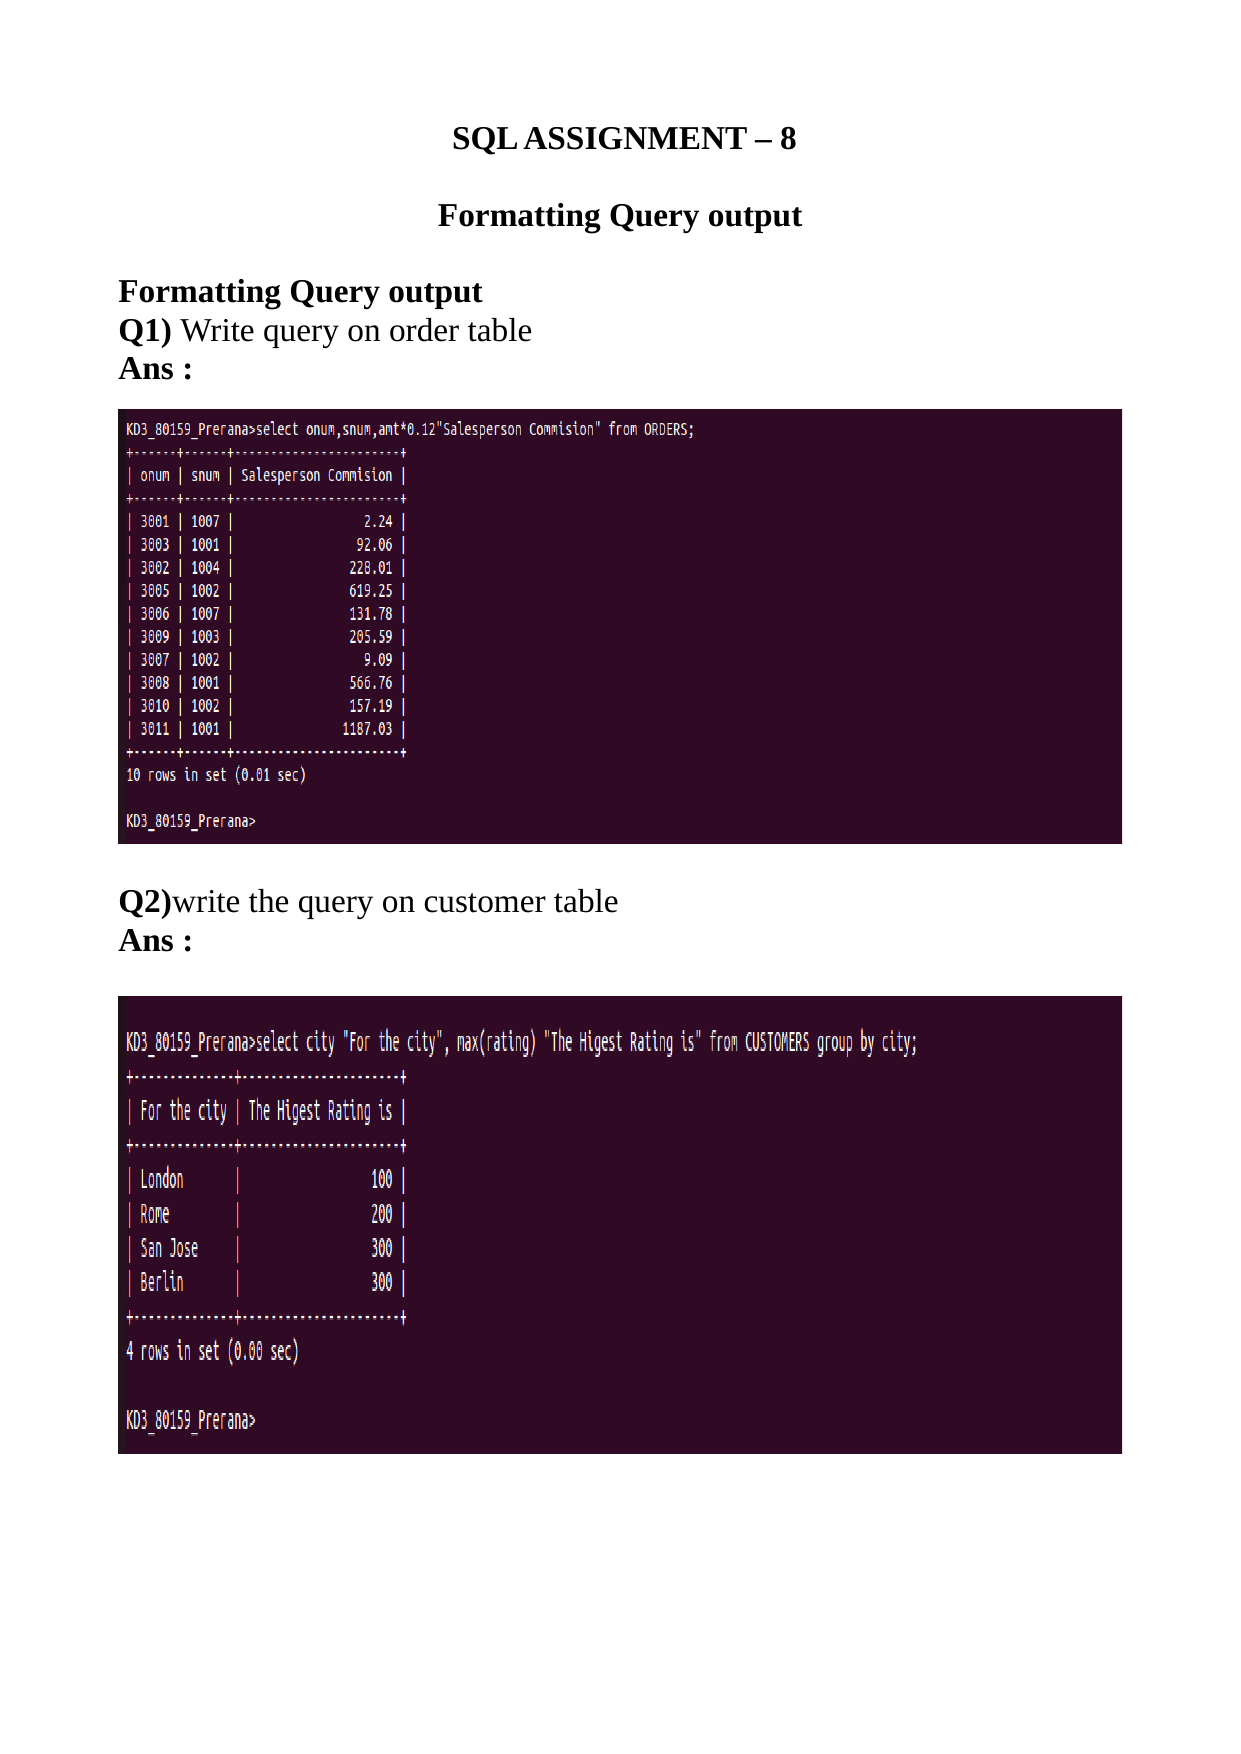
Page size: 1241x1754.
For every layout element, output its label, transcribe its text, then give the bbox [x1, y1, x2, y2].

text Q2)write the query on customer table [118, 882, 1122, 920]
picture [118, 996, 1123, 1454]
text SQL ASSIGNMENT – 8 [118, 118, 1122, 156]
text Ans : [118, 920, 1122, 958]
text Formatting Query output [118, 195, 1122, 233]
text Formatting Query output [118, 271, 1122, 310]
text Ans : [118, 348, 1122, 386]
text Q1) Write query on order table [118, 310, 1122, 348]
picture [118, 409, 1123, 844]
